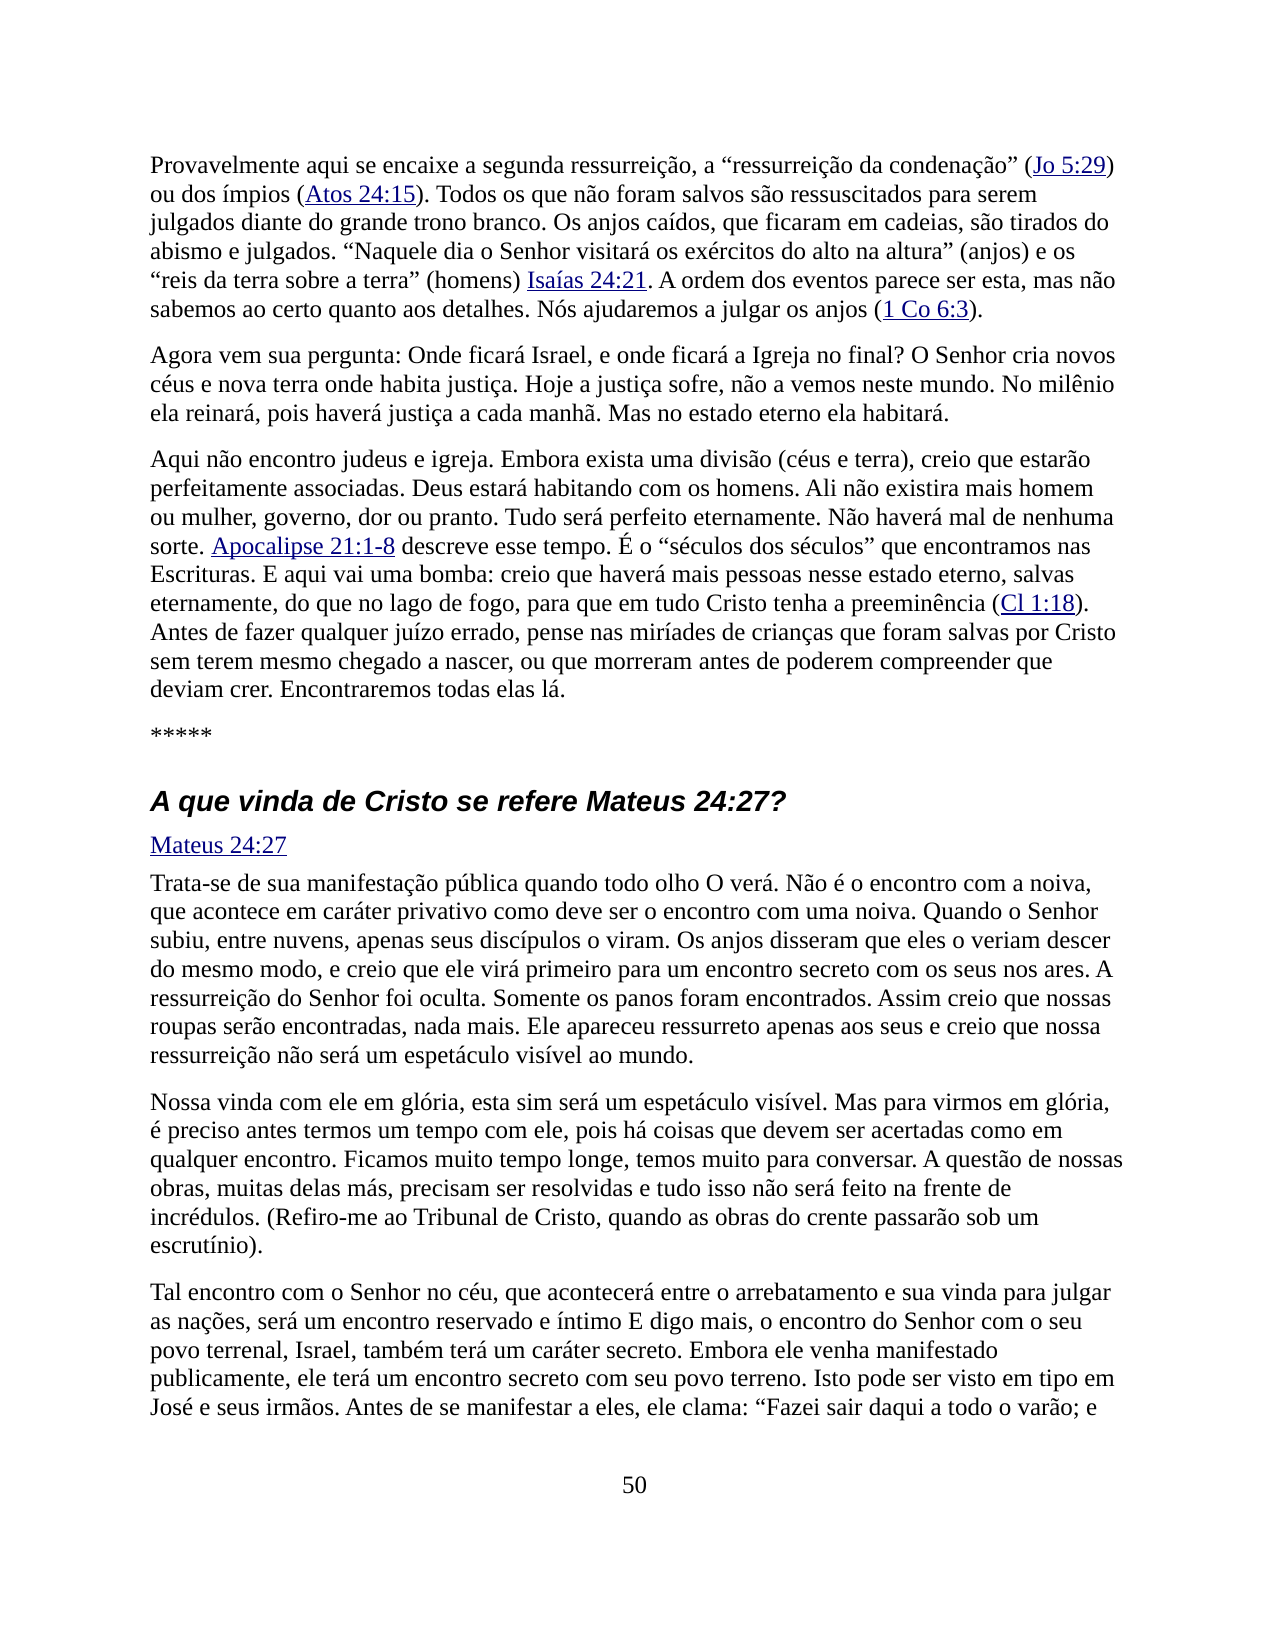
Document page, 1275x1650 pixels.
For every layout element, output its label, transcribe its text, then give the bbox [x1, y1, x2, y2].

text Agora vem sua pergunta: Onde ficará Israel, e onde ficará a Igreja no final? O Senhor cria novos céus e nova terra onde habita justiça. Hoje a justiça sofre, não a vemos neste mundo. No milênio ela reinará, pois haverá justiça a cada manhã. Mas no estado eterno ela habitará. [150, 340, 1125, 427]
text Trata-se de sua manifestação pública quando todo olho O verá. Não é o encontro com a noiva, que acontece em caráter privativo como deve ser o encontro com uma noiva. Quando o Senhor subiu, entre nuvens, apenas seus discípulos o viram. Os anjos disseram que eles o veriam descer do mesmo modo, e creio que ele virá primeiro para um encontro secreto com os seus nos ares. A ressurreição do Senhor foi oculta. Somente os panos foram encontrados. Assim creio que nossas roupas serão encontradas, nada mais. Ele apareceu ressurreto apenas aos seus e creio que nossa ressurreição não será um espetáculo visível ao mundo. [150, 868, 1125, 1069]
text Aqui não encontro judeus e igreja. Embora exista uma divisão (céus e terra), creio que estarão perfeitamente associadas. Deus estará habitando com os homens. Ali não existira mais homem ou mulher, governo, dor ou pranto. Tudo será perfeito eternamente. Não haverá mal de nenhuma sorte. Apocalipse 21:1-8 descreve esse tempo. É o “séculos dos séculos” que encontramos nas Escrituras. E aqui vai uma bomba: creio que haverá mais pessoas nesse estado eterno, salvas eternamente, do que no lago de fogo, para que em tudo Cristo tenha a preeminência (Cl 1:18). Antes de fazer qualquer juízo errado, pense nas miríades de crianças que foram salvas por Cristo sem terem mesmo chegado a nascer, ou que morreram antes de poderem compreender que deviam crer. Encontraremos todas elas lá. [150, 444, 1125, 703]
text Nossa vinda com ele em glória, esta sim será um espetáculo visível. Mas para virmos em glória, é preciso antes termos um tempo com ele, pois há coisas que devem ser acertadas como em qualquer encontro. Ficamos muito tempo longe, temos muito para conversar. A questão de nossas obras, muitas delas más, precisam ser resolvidas e tudo isso não será feito na frente de incrédulos. (Refiro-me ao Tribunal de Cristo, quando as obras do crente passarão sob um escrutínio). [150, 1087, 1125, 1259]
text Mateus 24:27 [150, 830, 1125, 859]
text Tal encontro com o Senhor no céu, que acontecerá entre o arrebatamento e sua vinda para julgar as nações, será um encontro reservado e íntimo E digo mais, o encontro do Senhor com o seu povo terrenal, Israel, também terá um caráter secreto. Embora ele venha manifestado publicamente, ele terá um encontro secreto com seu povo terreno. Isto pode ser visto em tipo em José e seus irmãos. Antes de se manifestar a eles, ele clama: “Fazei sair daqui a todo o varão; e [150, 1277, 1125, 1421]
subtitle A que vinda de Cristo se refere Mateus 24:27? [150, 784, 1125, 817]
text Provavelmente aqui se encaixe a segunda ressurreição, a “ressurreição da condenação” (Jo 5:29) ou dos ímpios (Atos 24:15). Todos os que não foram salvos são ressuscitados para serem julgados diante do grande trono branco. Os anjos caídos, que ficaram em cadeias, são tirados do abismo e julgados. “Naquele dia o Senhor visitará os exércitos do alto na altura” (anjos) e os “reis da terra sobre a terra” (homens) Isaías 24:21. A ordem dos eventos parece ser esta, mas não sabemos ao certo quanto aos detalhes. Nós ajudaremos a julgar os anjos (1 Co 6:3). [150, 150, 1125, 322]
text ***** [150, 721, 1125, 750]
